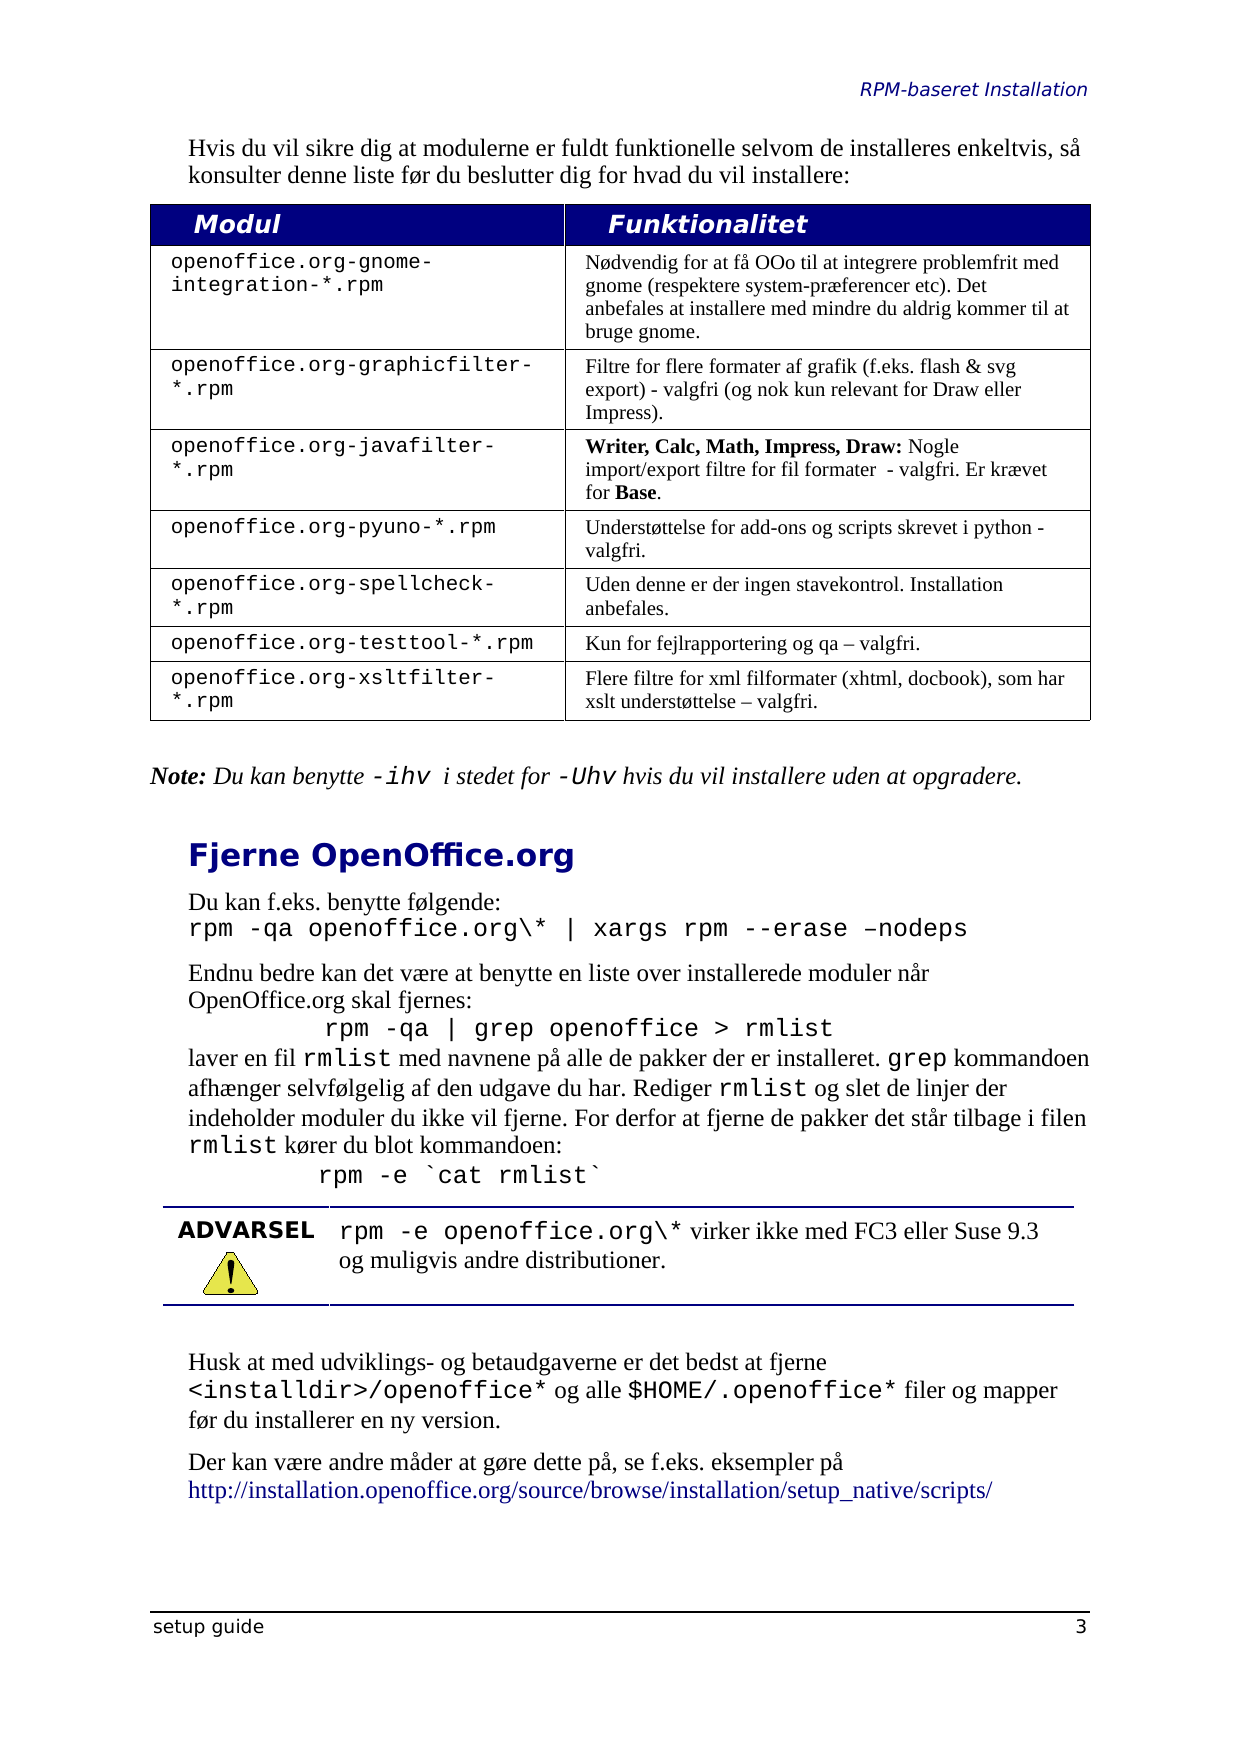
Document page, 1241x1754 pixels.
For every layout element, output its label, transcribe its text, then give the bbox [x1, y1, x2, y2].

table_header Funktionalitet [566, 205, 1090, 245]
table_cell Kun for fejlrapportering og qa – valgfri. [566, 627, 1090, 661]
table_cell openoffice.org-graphicfilter-*.rpm [151, 350, 564, 429]
text Der kan være andre måder at gøre dette på, se f.eks. eksempler på http://installation.openoffice.org/source/browse/installation/setup_native/scripts/ [188, 1448, 1090, 1504]
text Du kan f.eks. benytte følgende: rpm -qa openoffice.org\* | xargs rpm --erase –nodeps [188, 888, 1090, 944]
table_header Modul [151, 205, 564, 245]
table_cell openoffice.org-xsltfilter-*.rpm [151, 662, 564, 720]
table_cell Uden denne er der ingen stavekontrol. Installation anbefales. [566, 569, 1090, 626]
subtitle Fjerne OpenOffice.org [188, 837, 1090, 873]
table_cell Nødvendig for at få OOo til at integrere problemfrit med gnome (respektere system-præferencer etc). Det anbefales at installere med mindre du aldrig kommer til at bruge gnome. [566, 246, 1090, 349]
table_cell Writer, Calc, Math, Impress, Draw: Nogle import/export filtre for fil formater - valgfri. Er krævet for Base. [566, 430, 1090, 510]
text Hvis du vil sikre dig at modulerne er fuldt funktionelle selvom de installeres enkeltvis, så konsulter denne liste før du beslutter dig for hvad du vil installere: [188, 134, 1090, 189]
text Husk at med udviklings- og betaudgaverne er det bedst at fjerne <installdir>/openoffice* og alle $HOME/.openoffice* filer og mapper før du installerer en ny version. [188, 1348, 1090, 1433]
table_cell Filtre for flere formater af grafik (f.eks. flash & svg export) - valgfri (og nok kun relevant for Draw eller Impress). [566, 350, 1090, 429]
table_cell openoffice.org-javafilter-*.rpm [151, 430, 564, 510]
table_cell openoffice.org-testtool-*.rpm [151, 627, 564, 661]
table_header ADVARSEL [163, 1208, 329, 1304]
table_cell openoffice.org-spellcheck-*.rpm [151, 569, 564, 626]
text Note: Du kan benytte -ihv i stedet for -Uhv hvis du vil installere uden at opgradere. [150, 762, 1090, 792]
table_cell openoffice.org-gnome-integration-*.rpm [151, 246, 564, 349]
table_header rpm -e openoffice.org\* virker ikke med FC3 eller Suse 9.3 og muligvis andre distributioner. [330, 1208, 1074, 1304]
table_cell Understøttelse for add-ons og scripts skrevet i python - valgfri. [566, 511, 1090, 568]
text Endnu bedre kan det være at benytte en liste over installerede moduler når OpenOffice.org skal fjernes: rpm -qa | grep openoffice > rmlist laver en fil rmlist med navnene på alle de pakker der er installeret. grep kommandoen afhænger selvfølgelig af den udgave du har. Rediger rmlist og slet de linjer der indeholder moduler du ikke vil fjerne. For derfor at fjerne de pakker det står tilbage i filen rmlist kører du blot kommandoen: rpm -e `cat rmlist` [188, 959, 1090, 1191]
table_cell openoffice.org-pyuno-*.rpm [151, 511, 564, 568]
table_cell Flere filtre for xml filformater (xhtml, docbook), som har xslt understøttelse – valgfri. [566, 662, 1090, 720]
